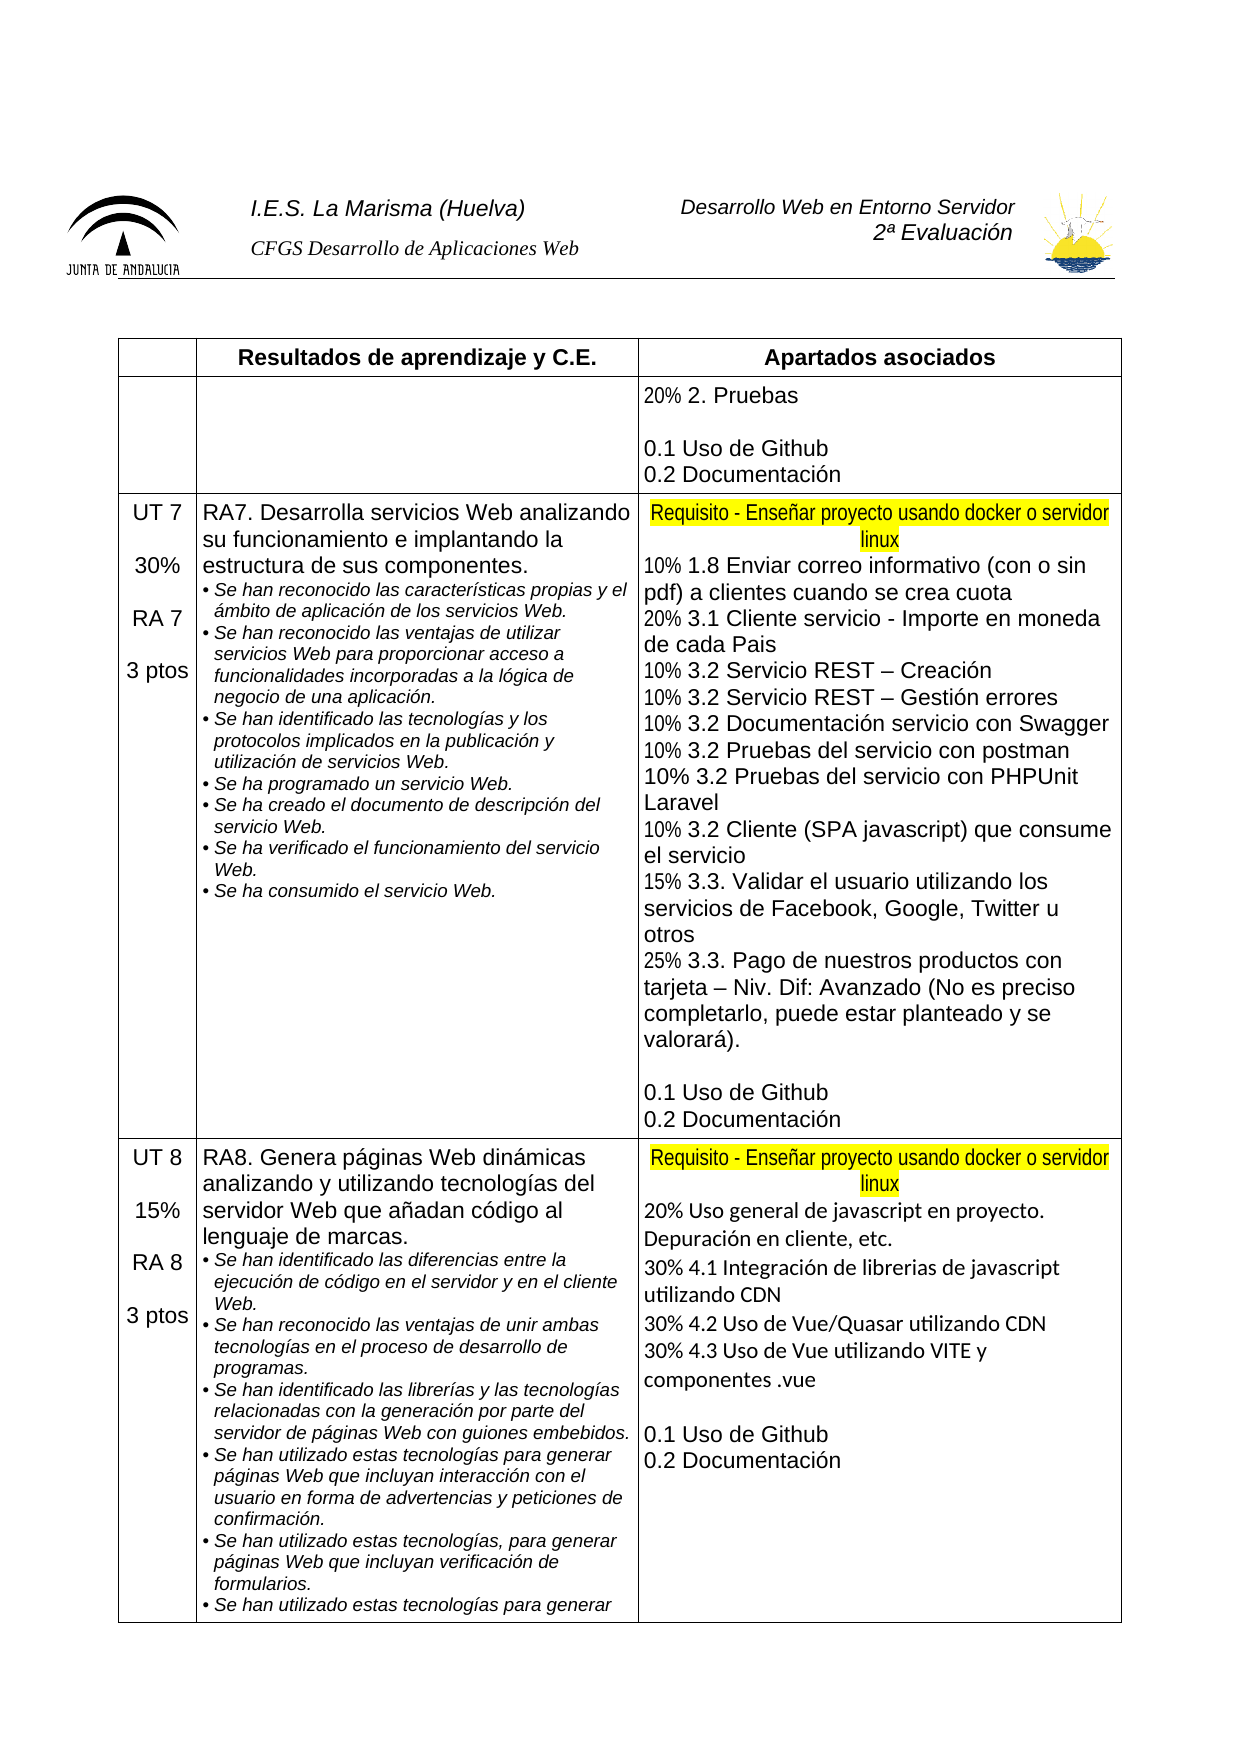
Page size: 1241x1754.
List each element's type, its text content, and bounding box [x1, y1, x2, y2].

table_cell Requisito - Enseñar proyecto usando docker o servidor linux 10% 1.8 Enviar correo informativo (con o sin pdf) a clientes cuando se crea cuota 20% 3.1 Cliente servicio - Importe en moneda de cada Pais 10% 3.2 Servicio REST – Creación 10% 3.2 Servicio REST – Gestión errores 10% 3.2 Documentación servicio con Swagger 10% 3.2 Pruebas del servicio con postman 10% 3.2 Pruebas del servicio con PHPUnit Laravel 10% 3.2 Cliente (SPA javascript) que consume el servicio 15% 3.3. Validar el usuario utilizando los servicios de Facebook, Google, Twitter u otros 25% 3.3. Pago de nuestros productos con tarjeta – Niv. Dif: Avanzado (No es preciso completarlo, puede estar planteado y se valorará). 0.1 Uso de Github 0.2 Documentación [639, 494, 1121, 1138]
table_cell RA7. Desarrolla servicios Web analizando su funcionamiento e implantando la estructura de sus componentes. Se han reconocido las características propias y el ámbito de aplicación de los servicios Web. Se han reconocido las ventajas de utilizar servicios Web para proporcionar acceso a funcionalidades incorporadas a la lógica de negocio de una aplicación. Se han identificado las tecnologías y los protocolos implicados en la publicación y utilización de servicios Web. Se ha programado un servicio Web. Se ha creado el documento de descripción del servicio Web. Se ha verificado el funcionamiento del servicio Web. Se ha consumido el servicio Web. [197, 494, 638, 1138]
table_cell [119, 377, 196, 493]
picture [1042, 192, 1114, 276]
table_cell UT 7 30% RA 7 3 ptos [119, 494, 196, 1138]
table_cell 20% 2. Pruebas 0.1 Uso de Github 0.2 Documentación [639, 377, 1121, 493]
table_header [119, 339, 196, 376]
table_header Apartados asociados [639, 339, 1121, 376]
table_header Resultados de aprendizaje y C.E. [197, 339, 638, 376]
table_cell RA8. Genera páginas Web dinámicas analizando y utilizando tecnologías del servidor Web que añadan código al lenguaje de marcas. Se han identificado las diferencias entre la ejecución de código en el servidor y en el cliente Web. Se han reconocido las ventajas de unir ambas tecnologías en el proceso de desarrollo de programas. Se han identificado las librerías y las tecnologías relacionadas con la generación por parte del servidor de páginas Web con guiones embebidos. Se han utilizado estas tecnologías para generar páginas Web que incluyan interacción con el usuario en forma de advertencias y peticiones de confirmación. Se han utilizado estas tecnologías, para generar páginas Web que incluyan verificación de formularios. Se han utilizado estas tecnologías para generar [197, 1139, 638, 1622]
picture [66, 195, 182, 275]
table_cell [197, 377, 638, 493]
table_cell Requisito - Enseñar proyecto usando docker o servidor linux 20% Uso general de javascript en proyecto. Depuración en cliente, etc. 30% 4.1 Integración de librerias de javascript utilizando CDN 30% 4.2 Uso de Vue/Quasar utilizando CDN 30% 4.3 Uso de Vue utilizando VITE y componentes .vue 0.1 Uso de Github 0.2 Documentación [639, 1139, 1121, 1622]
table_cell UT 8 15% RA 8 3 ptos [119, 1139, 196, 1622]
